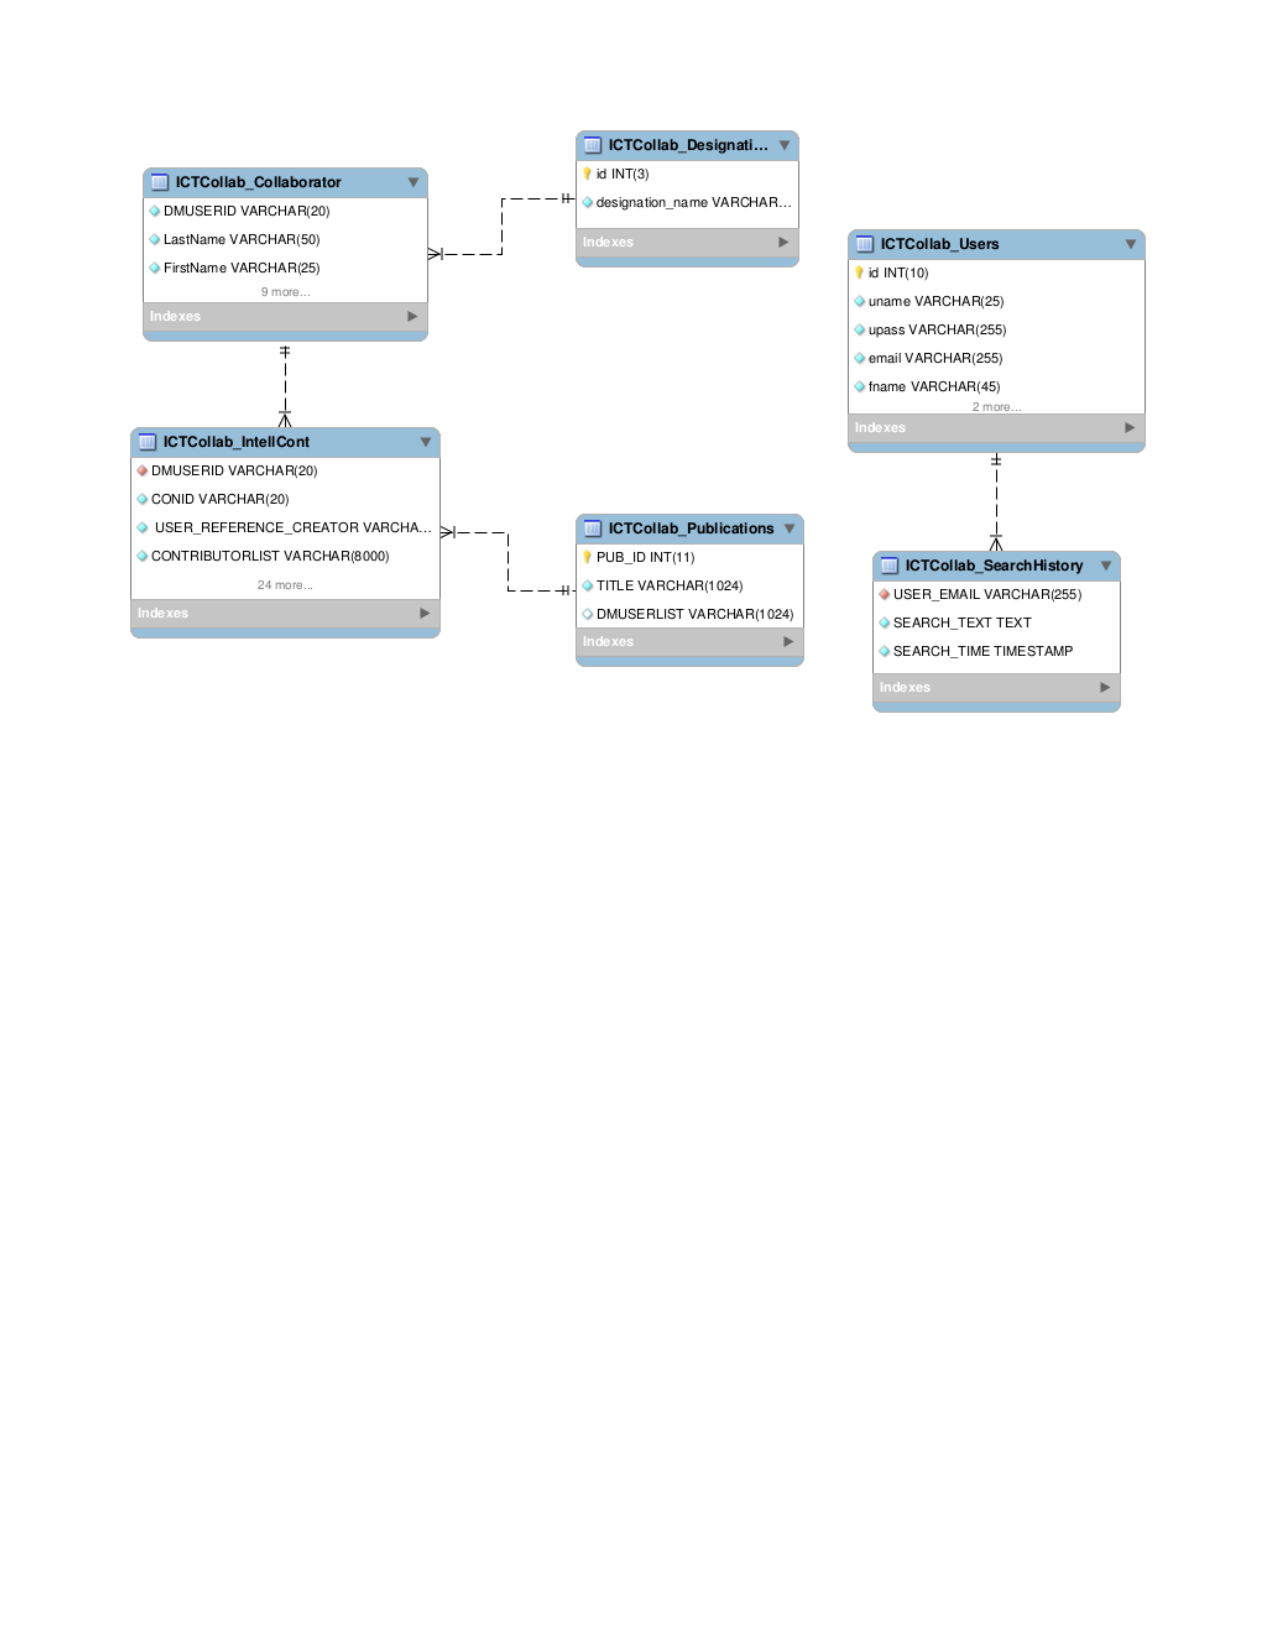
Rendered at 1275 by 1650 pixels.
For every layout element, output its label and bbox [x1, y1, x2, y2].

picture [118, 118, 1157, 724]
